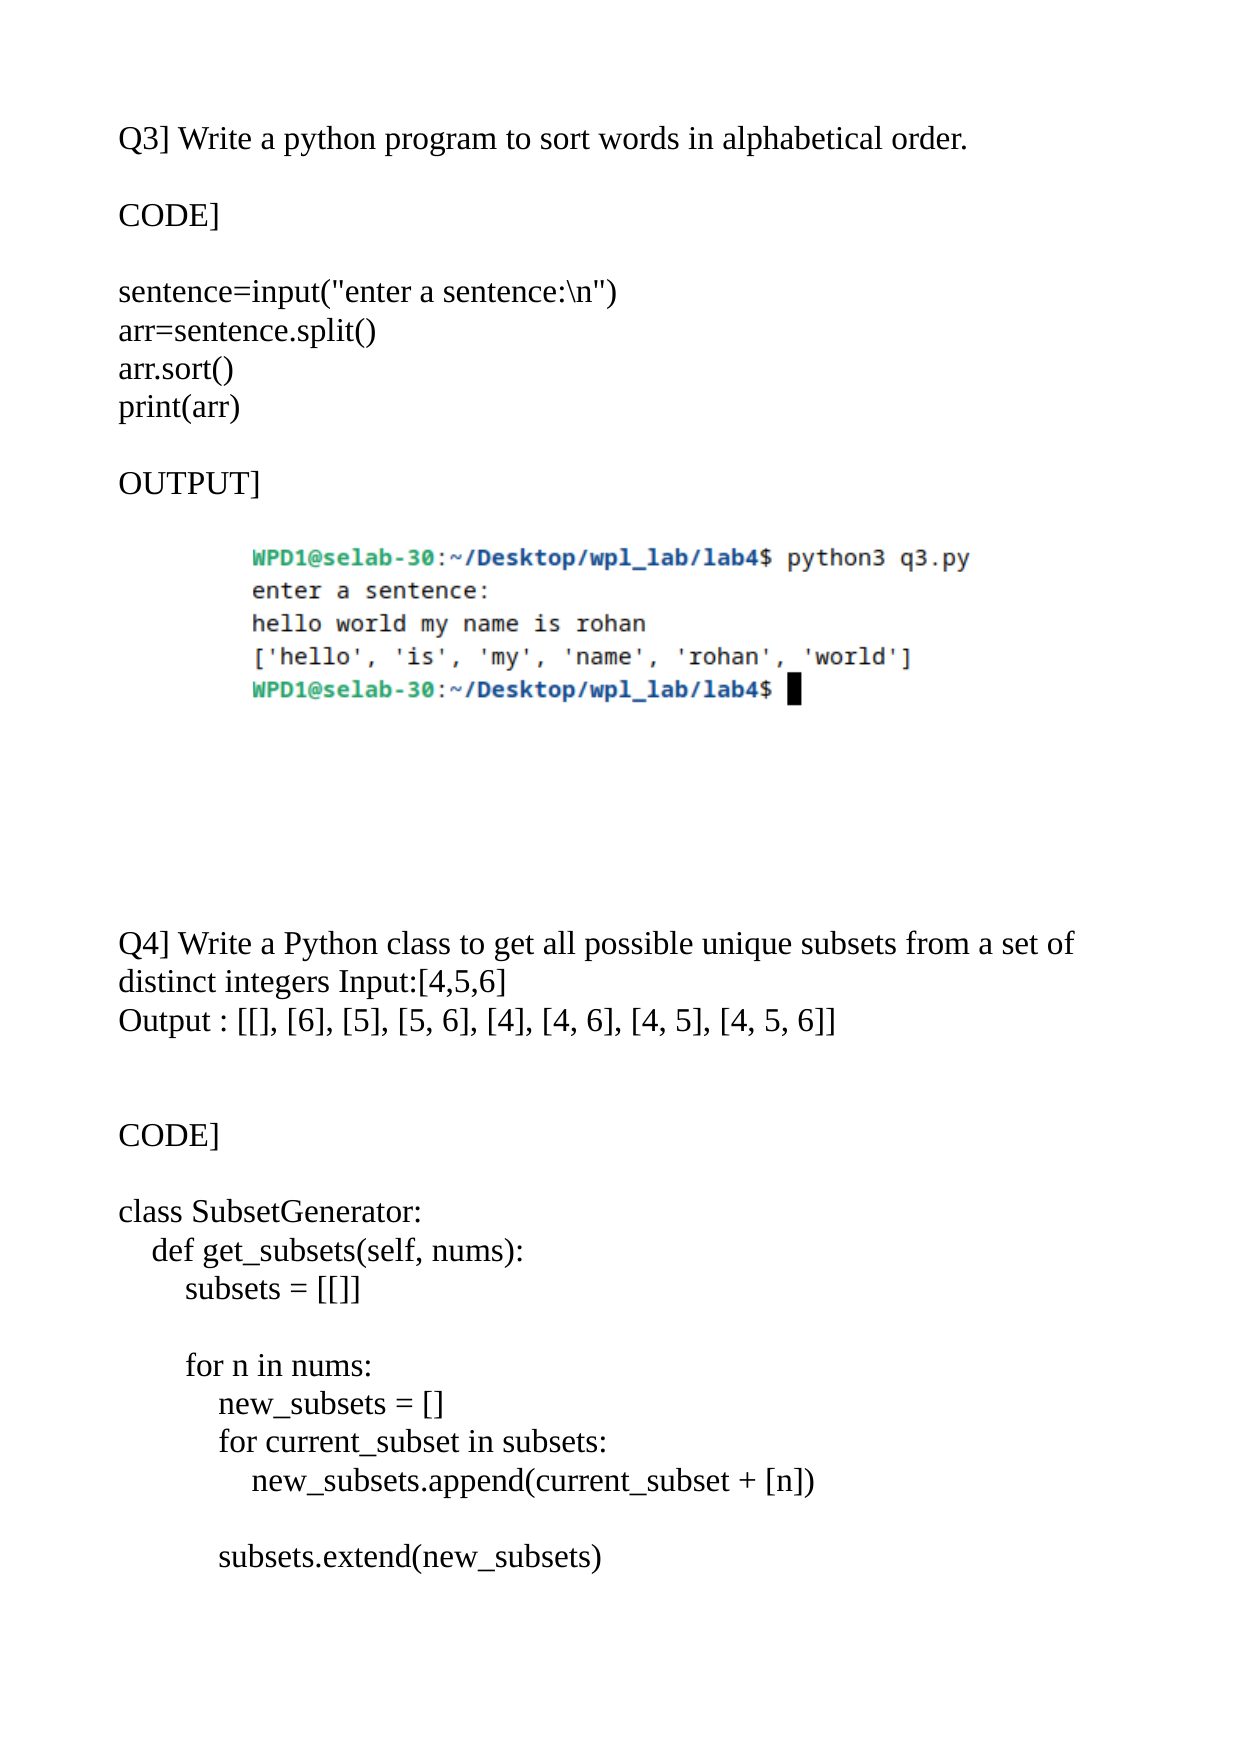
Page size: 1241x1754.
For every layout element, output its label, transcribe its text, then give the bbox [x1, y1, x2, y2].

text subsets.extend(new_subsets) [118, 1536, 1122, 1575]
text CODE] [118, 1115, 1122, 1153]
text OUTPUT] [118, 463, 1122, 501]
text arr.sort() [118, 348, 1122, 386]
text class SubsetGenerator: [118, 1191, 1122, 1230]
text print(arr) [118, 386, 1122, 425]
text for current_subset in subsets: [118, 1421, 1122, 1460]
text for n in nums: [118, 1345, 1122, 1383]
text def get_subsets(self, nums): [118, 1230, 1122, 1268]
text subsets = [[]] [118, 1268, 1122, 1306]
text arr=sentence.split() [118, 310, 1122, 348]
text Q3] Write a python program to sort words in alphabetical order. [118, 118, 1122, 156]
text new_subsets = [] [118, 1383, 1122, 1421]
picture [252, 539, 988, 740]
text Output : [[], [6], [5], [5, 6], [4], [4, 6], [4, 5], [4, 5, 6]] [118, 1000, 1122, 1038]
text new_subsets.append(current_subset + [n]) [118, 1460, 1122, 1498]
text Q4] Write a Python class to get all possible unique subsets from a set of distinct integers Input:[4,5,6] [118, 923, 1122, 1000]
text CODE] [118, 195, 1122, 233]
text sentence=input("enter a sentence:\n") [118, 271, 1122, 310]
